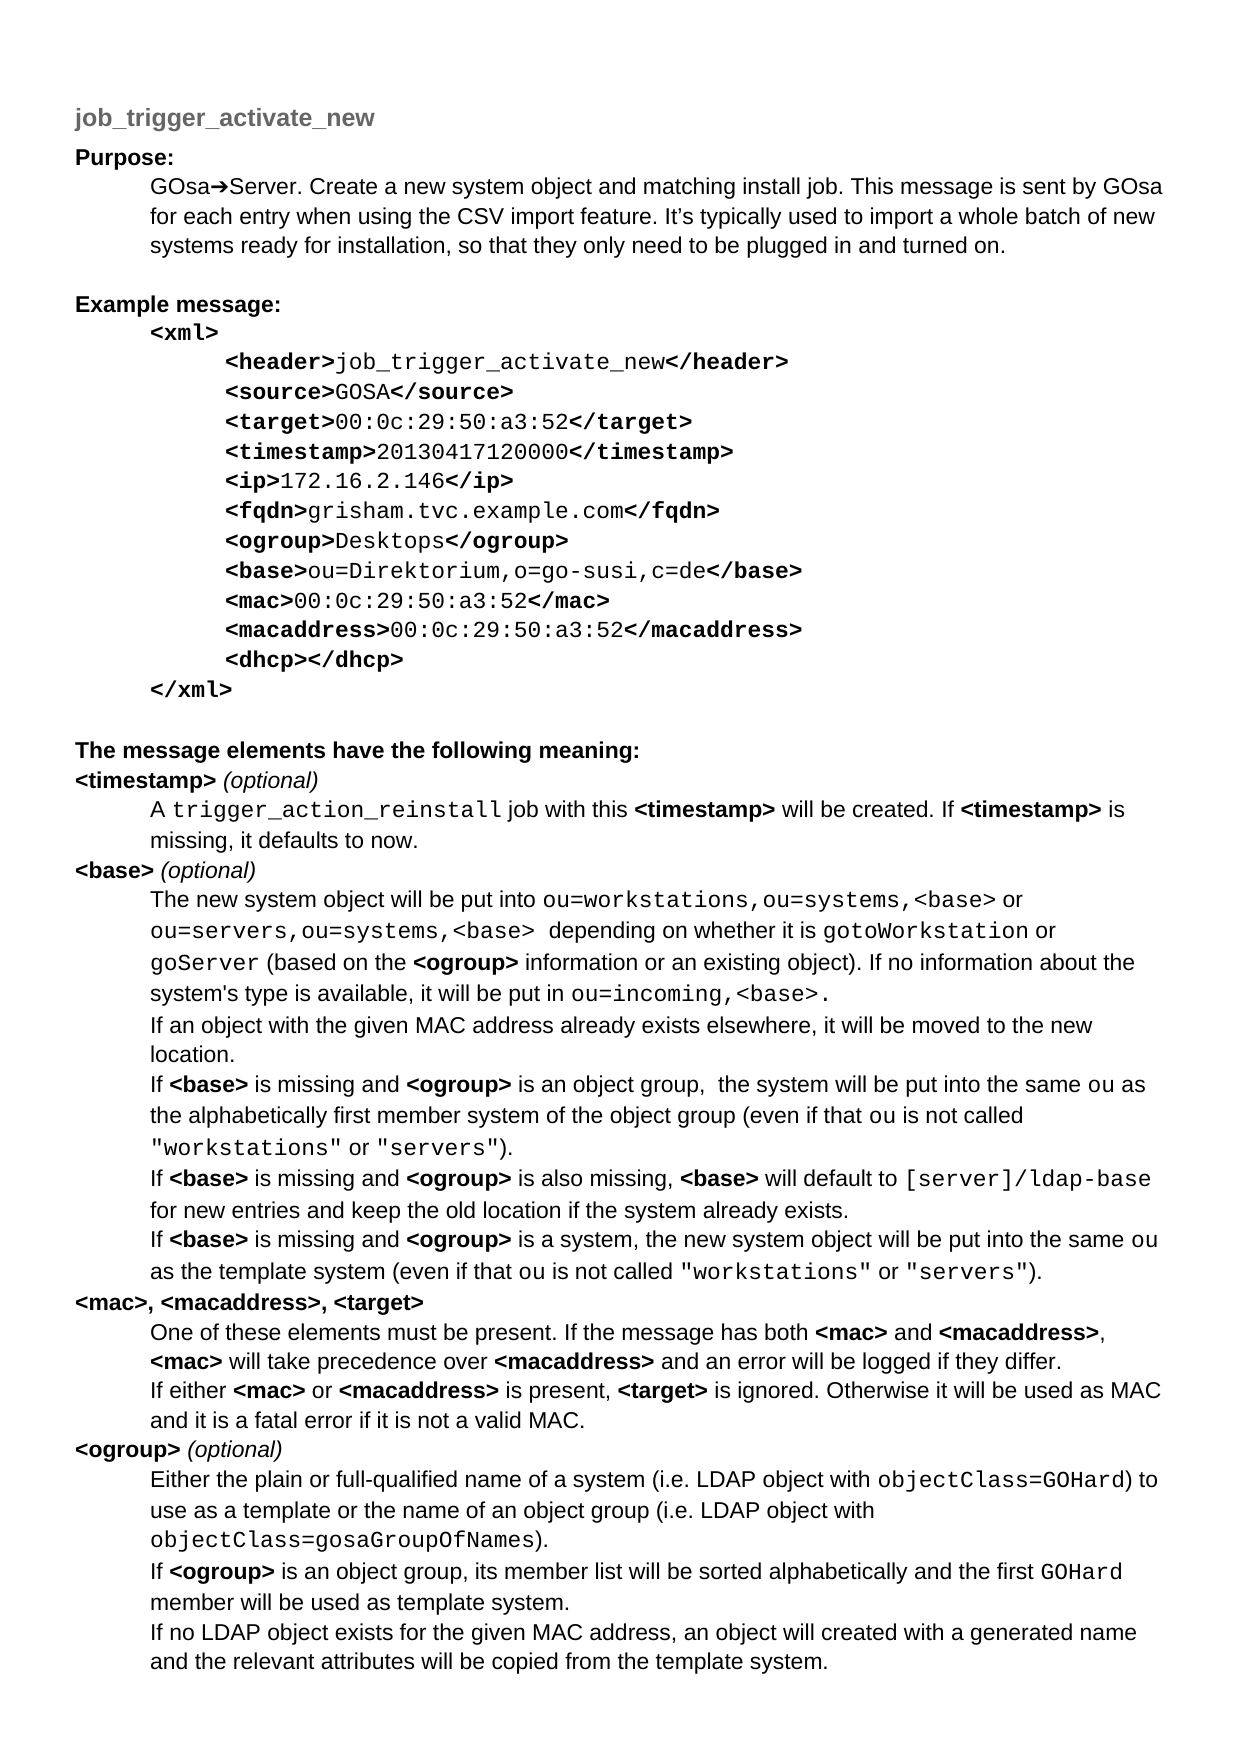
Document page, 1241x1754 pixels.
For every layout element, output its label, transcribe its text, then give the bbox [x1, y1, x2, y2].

text GOsa➔Server. Create a new system object and matching install job. This message is sent by GOsa for each entry when using the CSV import feature. It’s typically used to import a whole batch of new systems ready for installation, so that they only need to be plugged in and turned on. [150, 174, 1165, 258]
text If either <mac> or <macaddress> is present, <target> is ignored. Otherwise it will be used as MAC and it is a fatal error if it is not a valid MAC. [150, 1378, 1165, 1433]
text </xml> [150, 678, 1165, 704]
text <ip>172.16.2.146</ip> [225, 470, 1165, 496]
text If <base> is missing and <ogroup> is an object group, the system will be put into the same ou as the alphabetically first member system of the object group (even if that ou is not called "workstations" or "servers"). [150, 1072, 1165, 1162]
text <xml> [150, 321, 1165, 347]
text <macaddress>00:0c:29:50:a3:52</macaddress> [225, 619, 1165, 645]
text <target>00:0c:29:50:a3:52</target> [225, 410, 1165, 436]
text The new system object will be put into ou=workstations,ou=systems,<base> or ou=servers,ou=systems,<base> depending on whether it is gotoWorkstation or goServer (based on the <ogroup> information or an existing object). If no information about the system's type is available, it will be put in ou=incoming,<base>. [150, 887, 1165, 1009]
text <dhcp></dhcp> [225, 648, 1165, 674]
text <ogroup>Desktops</ogroup> [225, 529, 1165, 555]
text <timestamp> (optional) [75, 767, 1165, 793]
text If no LDAP object exists for the given MAC address, an object will created with a generated name and the relevant attributes will be copied from the template system. [150, 1619, 1165, 1674]
text <header>job_trigger_activate_new</header> [225, 351, 1165, 377]
text <mac>, <macaddress>, <target> [75, 1290, 1165, 1316]
text One of these elements must be present. If the message has both <mac> and <macaddress>, <mac> will take precedence over <macaddress> and an error will be logged if they differ. [150, 1319, 1165, 1374]
text Example message: [75, 291, 1165, 317]
text Purpose: [75, 144, 1165, 170]
text <source>GOSA</source> [225, 380, 1165, 406]
subtitle job_trigger_activate_new [75, 104, 1165, 132]
text If <ogroup> is an object group, its member list will be sorted alphabetically and the first GOHard member will be used as template system. [150, 1559, 1165, 1616]
text A trigger_action_reinstall job with this <timestamp> will be created. If <timestamp> is missing, it defaults to now. [150, 797, 1165, 854]
text <base> (optional) [75, 857, 1165, 883]
text <ogroup> (optional) [75, 1437, 1165, 1462]
text If an object with the given MAC address already exists elsewhere, it will be moved to the new location. [150, 1013, 1165, 1068]
text <base>ou=Direktorium,o=go-susi,c=de</base> [225, 559, 1165, 585]
text If <base> is missing and <ogroup> is also missing, <base> will default to [server]/ldap-base for new entries and keep the old location if the system already exists. [150, 1166, 1165, 1223]
text <fqdn>grisham.tvc.example.com</fqdn> [225, 499, 1165, 526]
text If <base> is missing and <ogroup> is a system, the new system object will be put into the same ou as the template system (even if that ou is not called "workstations" or "servers"). [150, 1227, 1165, 1286]
text The message elements have the following meaning: [75, 738, 1165, 763]
text Either the plain or full-qualified name of a system (i.e. LDAP object with objectClass=GOHard) to use as a template or the name of an object group (i.e. LDAP object with objectClass=gosaGroupOfNames). [150, 1466, 1165, 1555]
text <timestamp>20130417120000</timestamp> [225, 440, 1165, 466]
text <mac>00:0c:29:50:a3:52</mac> [225, 589, 1165, 615]
